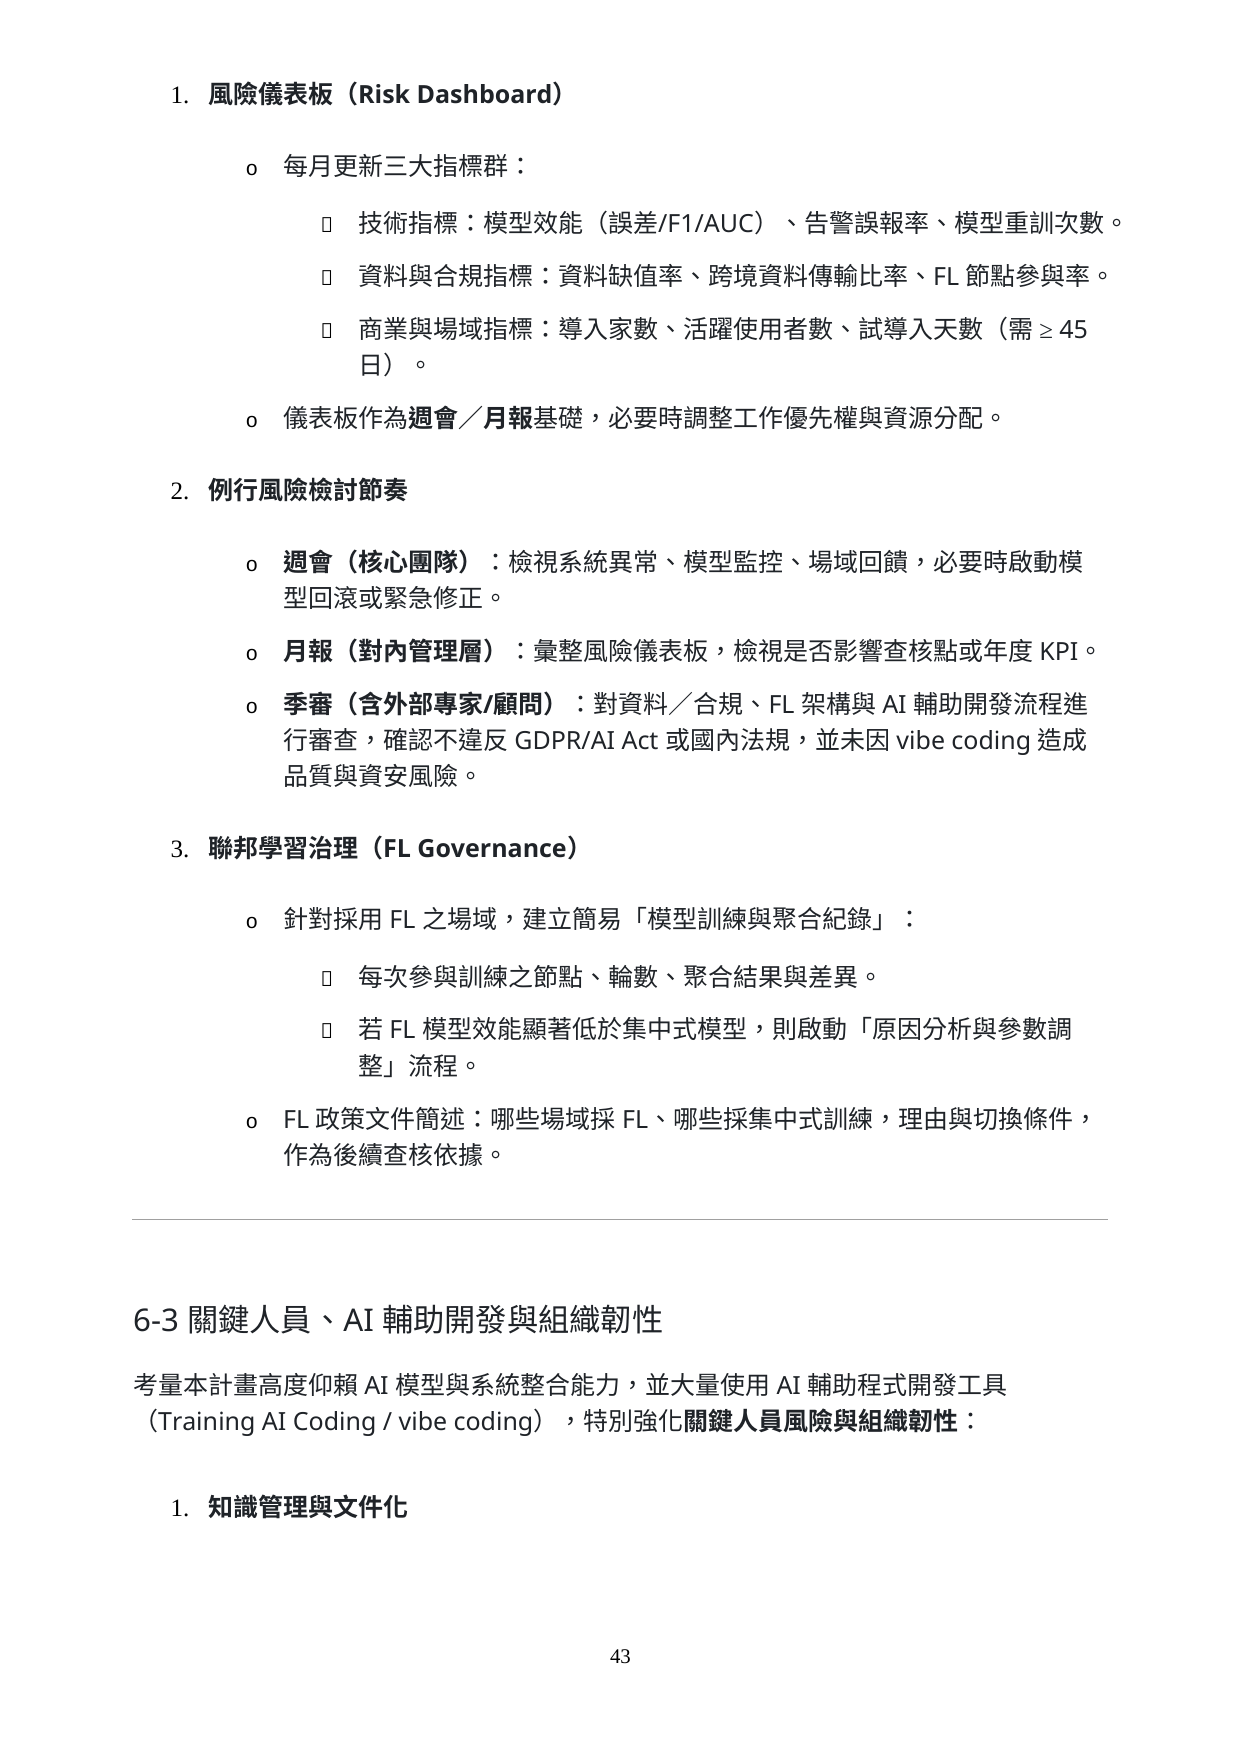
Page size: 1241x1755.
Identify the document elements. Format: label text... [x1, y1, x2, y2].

list 技術指標：模型效能（誤差/F1/AUC）、告警誤報率、模型重訓次數。 [320, 204, 1107, 240]
list FL 政策文件簡述：哪些場域採 FL、哪些採集中式訓練，理由與切換條件，作為後續查核依據。 [245, 1099, 1107, 1172]
subtitle 6-3 關鍵人員、AI 輔助開發與組織韌性 [133, 1295, 1107, 1340]
text 考量本計畫高度仰賴 AI 模型與系統整合能力，並大量使用 AI 輔助程式開發工具（Training AI Coding / vibe coding），特別強化關鍵人員風險與組織韌性： [133, 1365, 1107, 1438]
list 週會（核心團隊）：檢視系統異常、模型監控、場域回饋，必要時啟動模型回滾或緊急修正。 [245, 542, 1107, 614]
list 例行風險檢討節奏 [170, 470, 1107, 507]
list 儀表板作為週會／月報基礎，必要時調整工作優先權與資源分配。 [245, 399, 1107, 435]
list 商業與場域指標：導入家數、活躍使用者數、試導入天數（需 ≥ 45 日）。 [320, 309, 1107, 382]
list 季審（含外部專家/顧問）：對資料／合規、FL 架構與 AI 輔助開發流程進行審查，確認不違反 GDPR/AI Act 或國內法規，並未因 vibe coding 造成品質與資安風險。 [245, 684, 1107, 793]
list 資料與合規指標：資料缺值率、跨境資料傳輸比率、FL 節點參與率。 [320, 257, 1107, 293]
list 知識管理與文件化 [170, 1488, 1107, 1524]
list 風險儀表板（Risk Dashboard） [170, 75, 1107, 111]
list 聯邦學習治理（FL Governance） [170, 828, 1107, 864]
list 每月更新三大指標群： [245, 147, 1107, 183]
list 若 FL 模型效能顯著低於集中式模型，則啟動「原因分析與參數調整」流程。 [320, 1010, 1107, 1082]
list 月報（對內管理層）：彙整風險儀表板，檢視是否影響查核點或年度 KPI。 [245, 631, 1107, 667]
list 每次參與訓練之節點、輪數、聚合結果與差異。 [320, 957, 1107, 993]
list 針對採用 FL 之場域，建立簡易「模型訓練與聚合紀錄」： [245, 900, 1107, 936]
